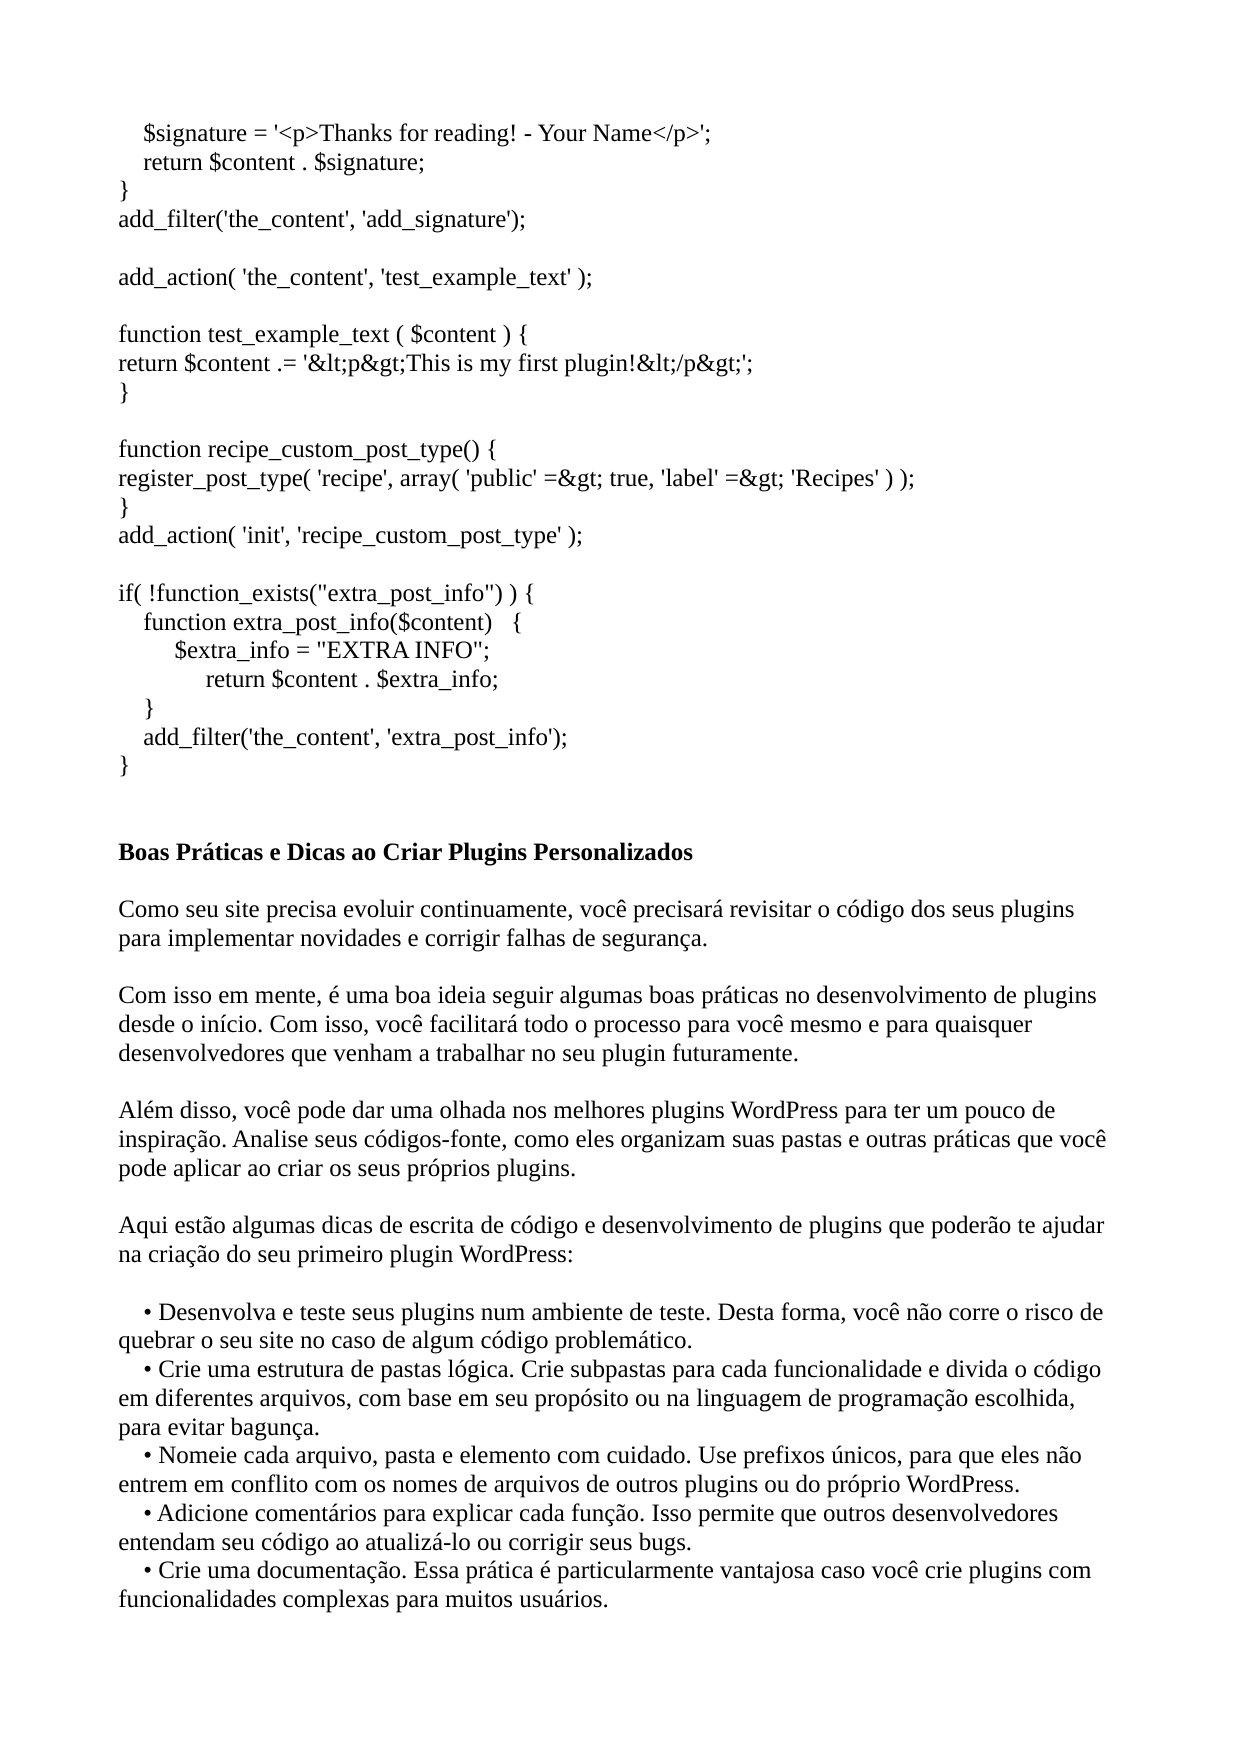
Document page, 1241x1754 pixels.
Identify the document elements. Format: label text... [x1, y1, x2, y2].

text Além disso, você pode dar uma olhada nos melhores plugins WordPress para ter um pouco de inspiração. Analise seus códigos-fonte, como eles organizam suas pastas e outras práticas que você pode aplicar ao criar os seus próprios plugins. [118, 1096, 1122, 1182]
text Aqui estão algumas dicas de escrita de código e desenvolvimento de plugins que poderão te ajudar na criação do seu primeiro plugin WordPress: [118, 1211, 1122, 1268]
text } [118, 176, 1122, 204]
text } [118, 492, 1122, 521]
text $extra_info = "EXTRA INFO"; [118, 636, 1122, 664]
text function extra_post_info($content) { [118, 607, 1122, 636]
text } [118, 751, 1122, 779]
text return $content .= '&lt;p&gt;This is my first plugin!&lt;/p&gt;'; [118, 348, 1122, 377]
text • Desenvolva e teste seus plugins num ambiente de teste. Desta forma, você não corre o risco de quebrar o seu site no caso de algum código problemático. [118, 1297, 1122, 1354]
text Com isso em mente, é uma boa ideia seguir algumas boas práticas no desenvolvimento de plugins desde o início. Com isso, você facilitará todo o processo para você mesmo e para quaisquer desenvolvedores que venham a trabalhar no seu plugin futuramente. [118, 981, 1122, 1067]
text • Crie uma documentação. Essa prática é particularmente vantajosa caso você crie plugins com funcionalidades complexas para muitos usuários. [118, 1556, 1122, 1613]
text • Adicione comentários para explicar cada função. Isso permite que outros desenvolvedores entendam seu código ao atualizá-lo ou corrigir seus bugs. [118, 1498, 1122, 1556]
text } [118, 377, 1122, 406]
text add_filter('the_content', 'extra_post_info'); [118, 722, 1122, 751]
text } [118, 693, 1122, 722]
text if( !function_exists("extra_post_info") ) { [118, 578, 1122, 607]
text Como seu site precisa evoluir continuamente, você precisará revisitar o código dos seus plugins para implementar novidades e corrigir falhas de segurança. [118, 894, 1122, 952]
text add_action( 'the_content', 'test_example_text' ); [118, 262, 1122, 291]
text register_post_type( 'recipe', array( 'public' =&gt; true, 'label' =&gt; 'Recipes' ) ); [118, 463, 1122, 492]
text add_action( 'init', 'recipe_custom_post_type' ); [118, 521, 1122, 549]
text return $content . $extra_info; [118, 664, 1122, 693]
text return $content . $signature; [118, 147, 1122, 176]
text add_filter('the_content', 'add_signature'); [118, 204, 1122, 233]
text • Nomeie cada arquivo, pasta e elemento com cuidado. Use prefixos únicos, para que eles não entrem em conflito com os nomes de arquivos de outros plugins ou do próprio WordPress. [118, 1441, 1122, 1498]
text $signature = '<p>Thanks for reading! - Your Name</p>'; [118, 118, 1122, 147]
text • Crie uma estrutura de pastas lógica. Crie subpastas para cada funcionalidade e divida o código em diferentes arquivos, com base em seu propósito ou na linguagem de programação escolhida, para evitar bagunça. [118, 1354, 1122, 1441]
text Boas Práticas e Dicas ao Criar Plugins Personalizados [118, 837, 1122, 866]
text function test_example_text ( $content ) { [118, 319, 1122, 348]
text function recipe_custom_post_type() { [118, 434, 1122, 463]
